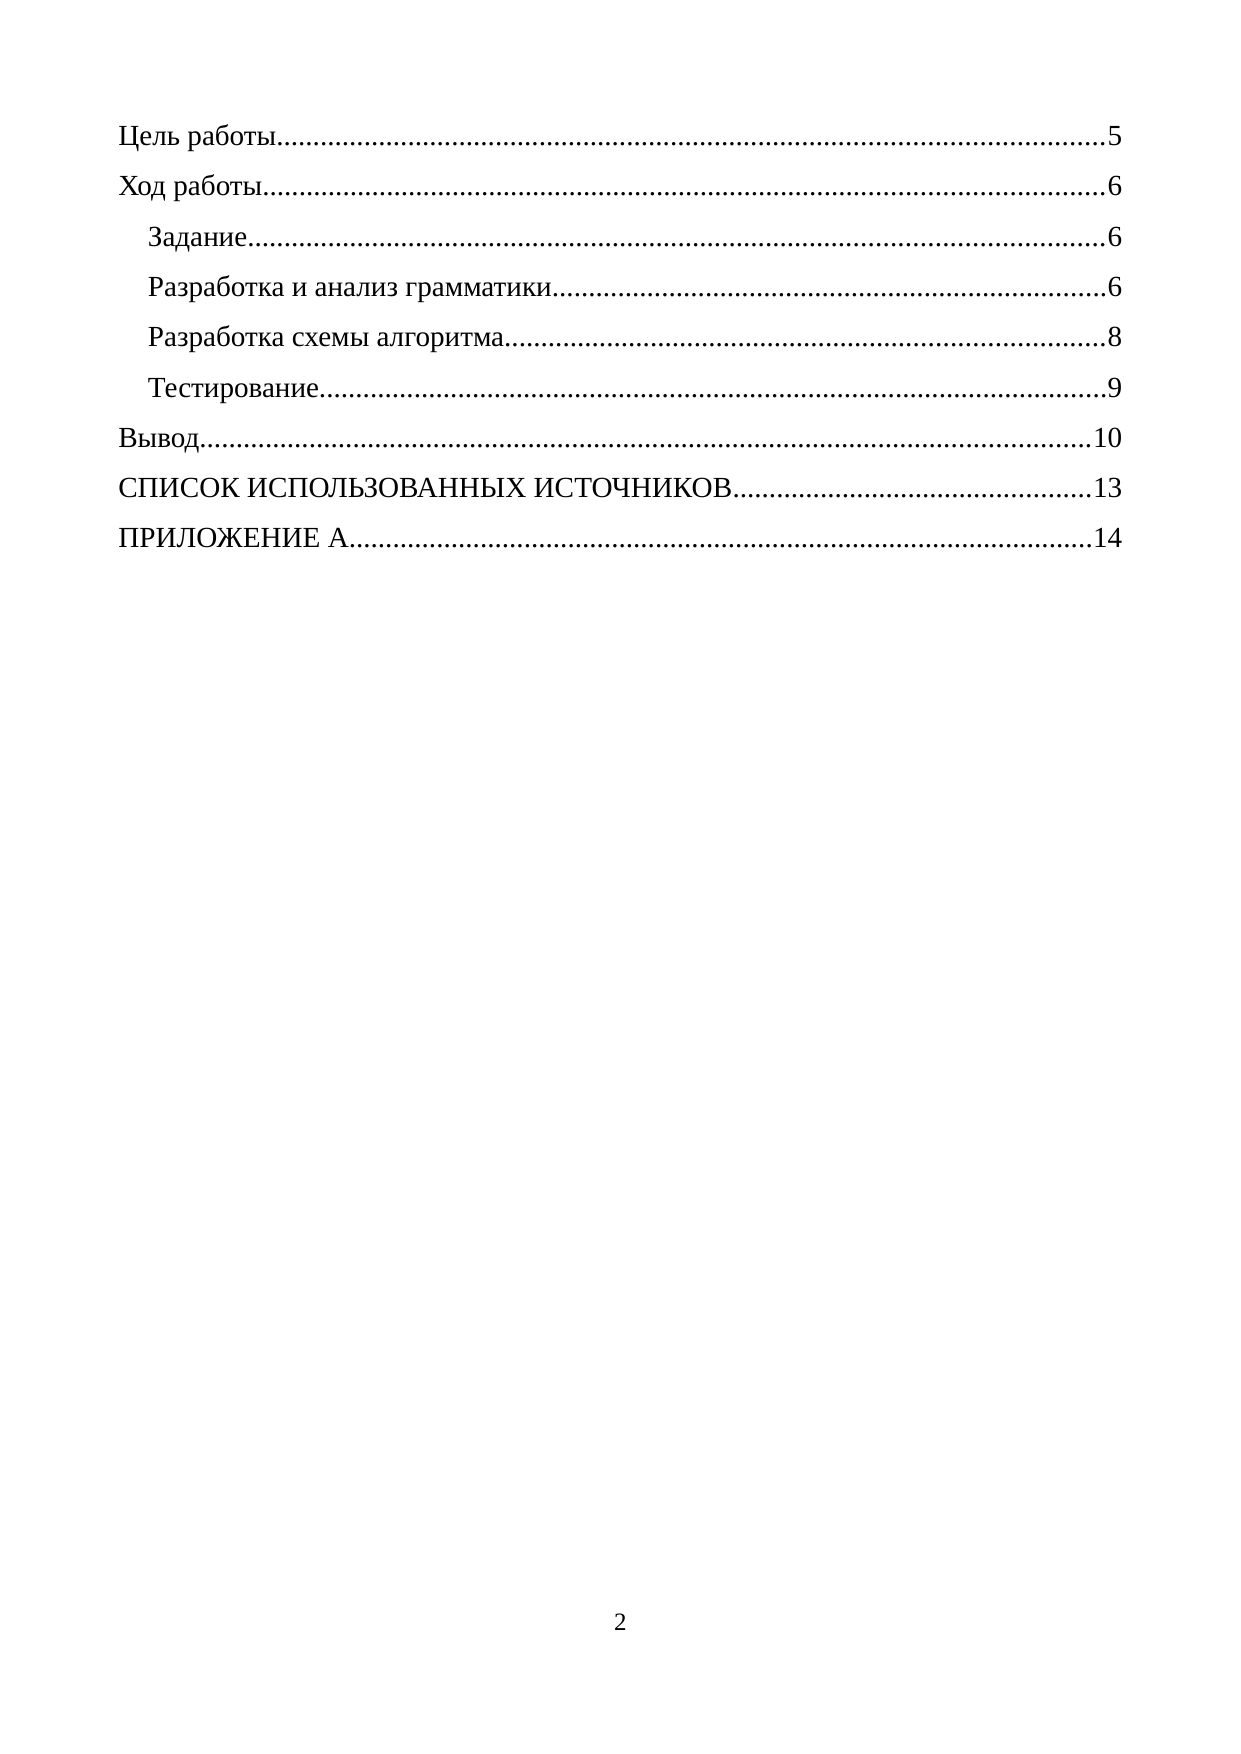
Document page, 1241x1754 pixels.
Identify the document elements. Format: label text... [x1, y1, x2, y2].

text Разработка схемы алгоритма 8 [148, 319, 1122, 353]
text Ход работы 6 [118, 168, 1122, 202]
text ПРИЛОЖЕНИЕ А 14 [118, 521, 1122, 554]
text Разработка и анализ грамматики 6 [148, 269, 1122, 303]
text СПИСОК ИСПОЛЬЗОВАННЫХ ИСТОЧНИКОВ 13 [118, 470, 1122, 504]
text Тестирование 9 [148, 370, 1122, 403]
text Задание 6 [148, 219, 1122, 252]
text Цель работы 5 [118, 118, 1122, 152]
text Вывод 10 [118, 420, 1122, 453]
